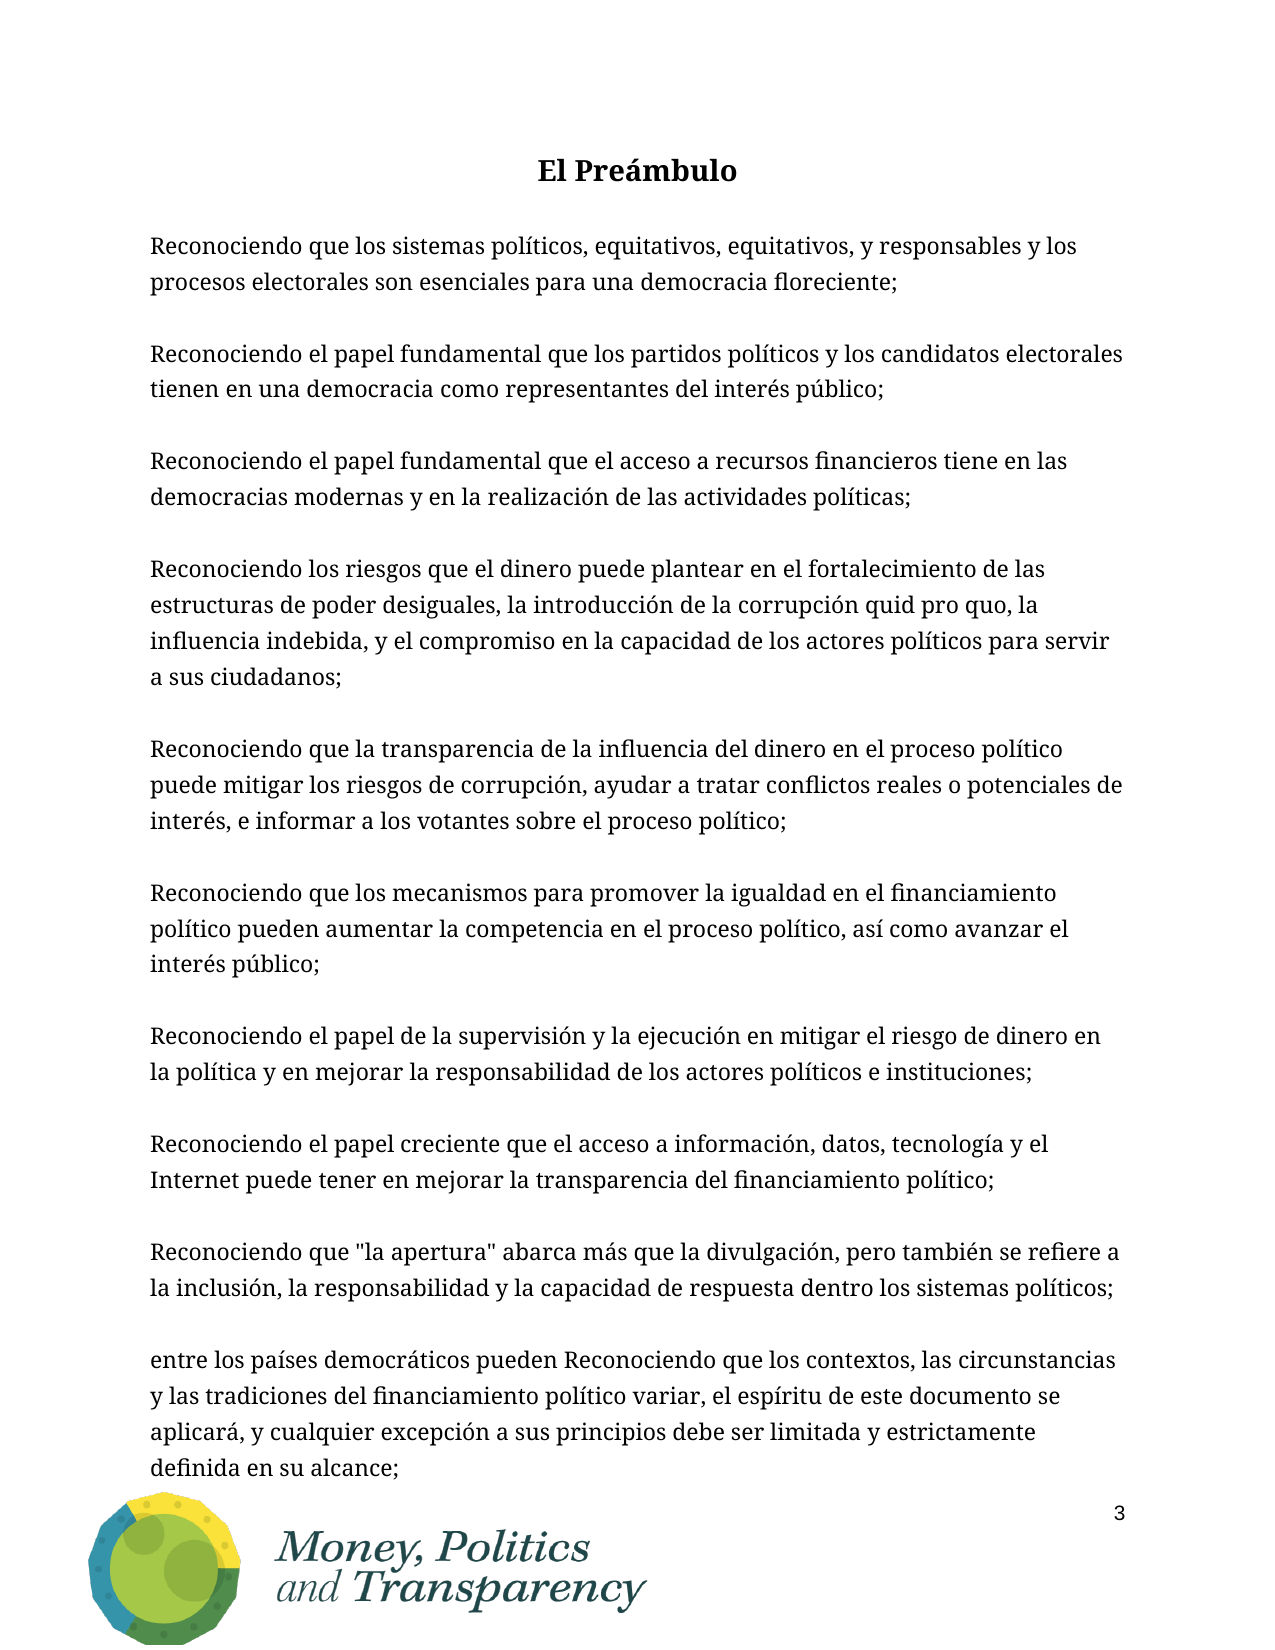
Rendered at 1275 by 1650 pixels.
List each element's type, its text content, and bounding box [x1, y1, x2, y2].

text Reconociendo el papel fundamental que el acceso a recursos financieros tiene en las democracias modernas y en la realización de las actividades políticas; [150, 445, 1125, 512]
text Reconociendo que "la apertura" abarca más que la divulgación, pero también se refiere a la inclusión, la responsabilidad y la capacidad de respuesta dentro los sistemas políticos; [150, 1236, 1125, 1303]
text Reconociendo que la transparencia de la influencia del dinero en el proceso político puede mitigar los riesgos de corrupción, ayudar a tratar conflictos reales o potenciales de interés, e informar a los votantes sobre el proceso político; [150, 733, 1125, 836]
text Reconociendo el papel creciente que el acceso a información, datos, tecnología y el Internet puede tener en mejorar la transparencia del financiamiento político; [150, 1128, 1125, 1195]
text Reconociendo los riesgos que el dinero puede plantear en el fortalecimiento de las estructuras de poder desiguales, la introducción de la corrupción quid pro quo, la influencia indebida, y el compromiso en la capacidad de los actores políticos para servir a sus ciudadanos; [150, 553, 1125, 692]
text Reconociendo el papel fundamental que los partidos políticos y los candidatos electorales tienen en una democracia como representantes del interés público; [150, 337, 1125, 405]
text El Preámbulo [150, 150, 1125, 190]
text Reconociendo el papel de la supervisión y la ejecución en mitigar el riesgo de dinero en la política y en mejorar la responsabilidad de los actores políticos e instituciones; [150, 1020, 1125, 1087]
text Reconociendo que los sistemas políticos, equitativos, equitativos, y responsables y los procesos electorales son esenciales para una democracia floreciente; [150, 230, 1125, 297]
picture [87, 1490, 648, 1645]
text Reconociendo que los mecanismos para promover la igualdad en el financiamiento político pueden aumentar la competencia en el proceso político, así como avanzar el interés público; [150, 877, 1125, 980]
text entre los países democráticos pueden Reconociendo que los contextos, las circunstancias y las tradiciones del financiamiento político variar, el espíritu de este documento se aplicará, y cualquier excepción a sus principios debe ser limitada y estrictamente definida en su alcance; [150, 1344, 1125, 1483]
